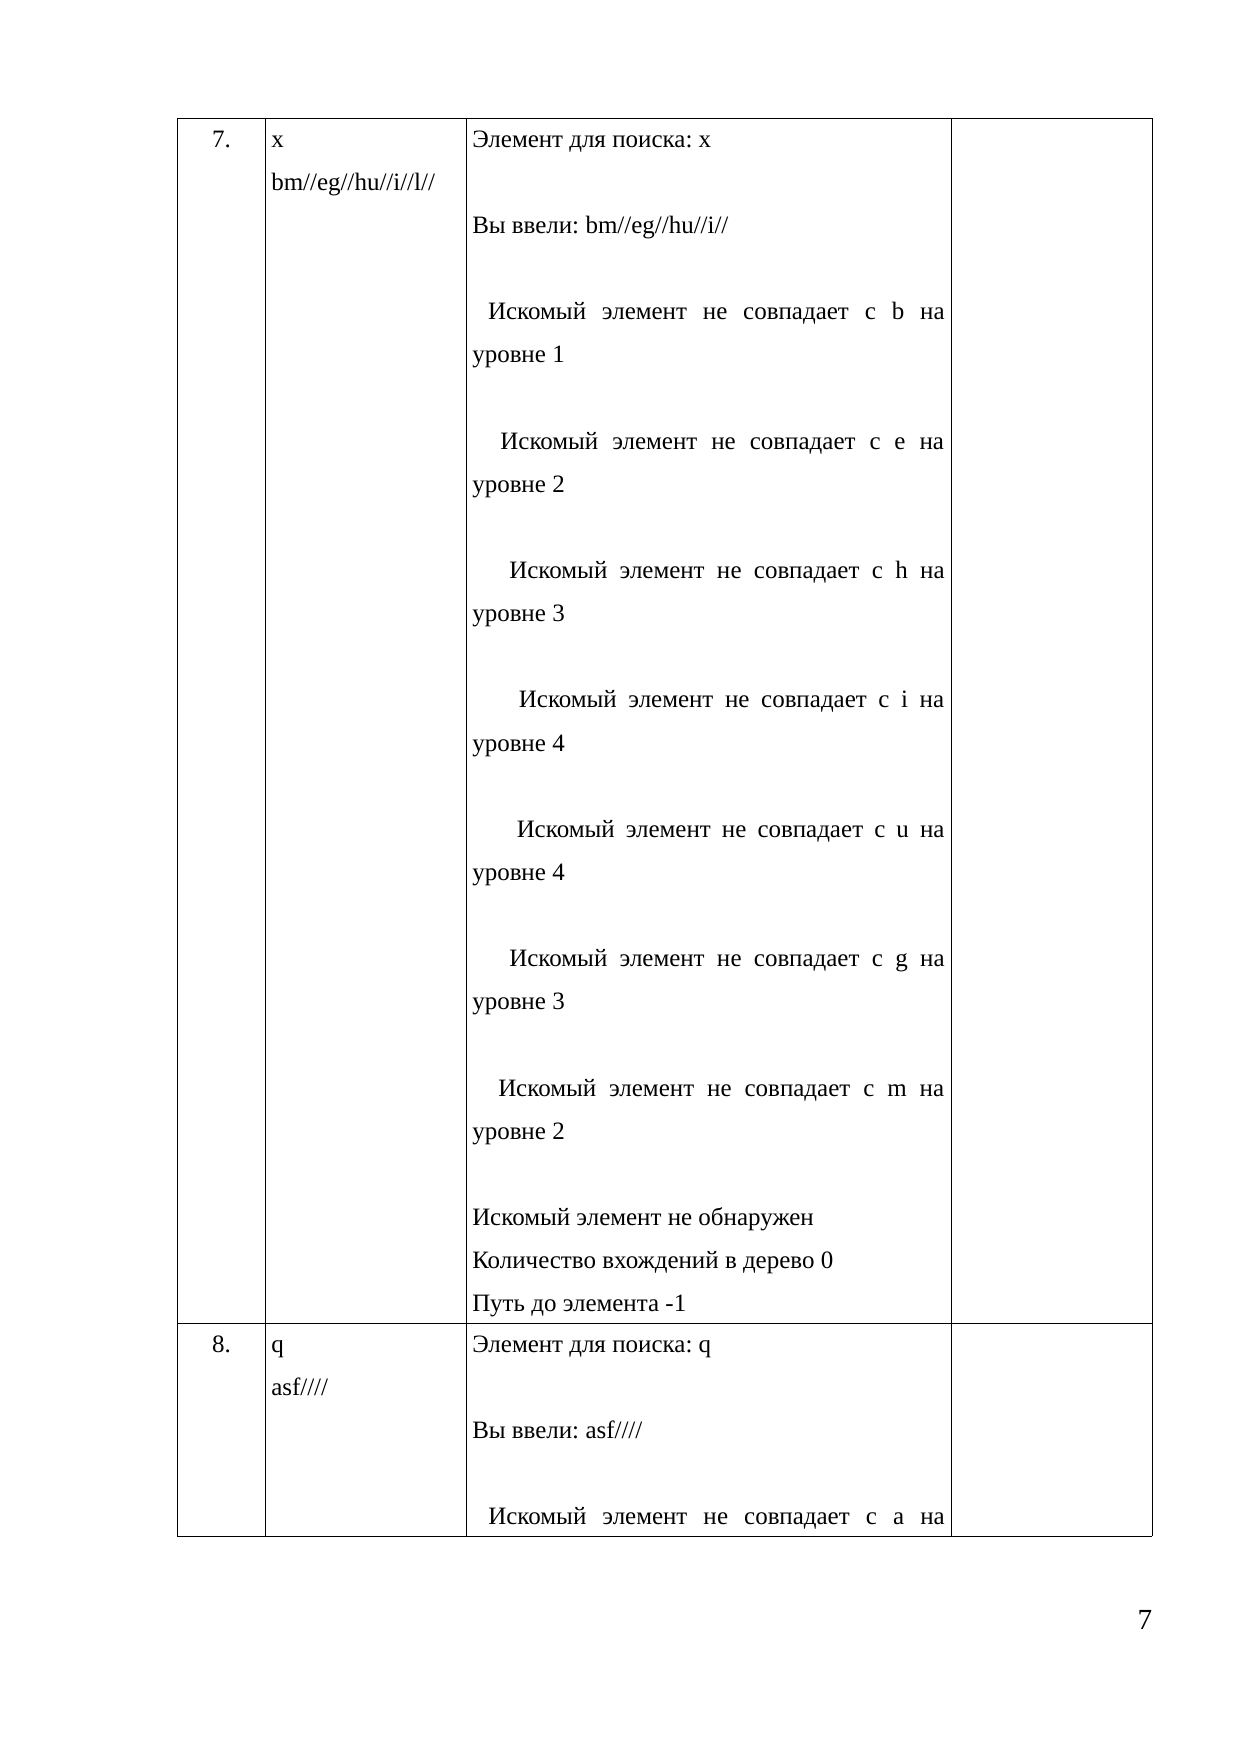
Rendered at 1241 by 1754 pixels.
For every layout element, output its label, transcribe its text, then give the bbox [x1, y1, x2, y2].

table_cell [952, 119, 1152, 1323]
table_cell x bm//eg//hu//i//l// [266, 119, 466, 1323]
table_cell Элемент для поиска: x Вы ввели: bm//eg//hu//i// Искомый элемент не совпадает с b на уровне 1 Искомый элемент не совпадает с e на уровне 2 Искомый элемент не совпадает с h на уровне 3 Искомый элемент не совпадает с i на уровне 4 Искомый элемент не совпадает с u на уровне 4 Искомый элемент не совпадает с g на уровне 3 Искомый элемент не совпадает с m на уровне 2 Искомый элемент не обнаружен Количество вхождений в дерево 0 Путь до элемента -1 [467, 119, 951, 1323]
table_cell [952, 1324, 1152, 1536]
table_cell q asf//// [266, 1324, 466, 1536]
table_cell 7. [178, 119, 265, 1323]
table_cell Элемент для поиска: q Вы ввели: asf//// Искомый элемент не совпадает с a на [467, 1324, 951, 1536]
table_cell 8. [178, 1324, 265, 1536]
